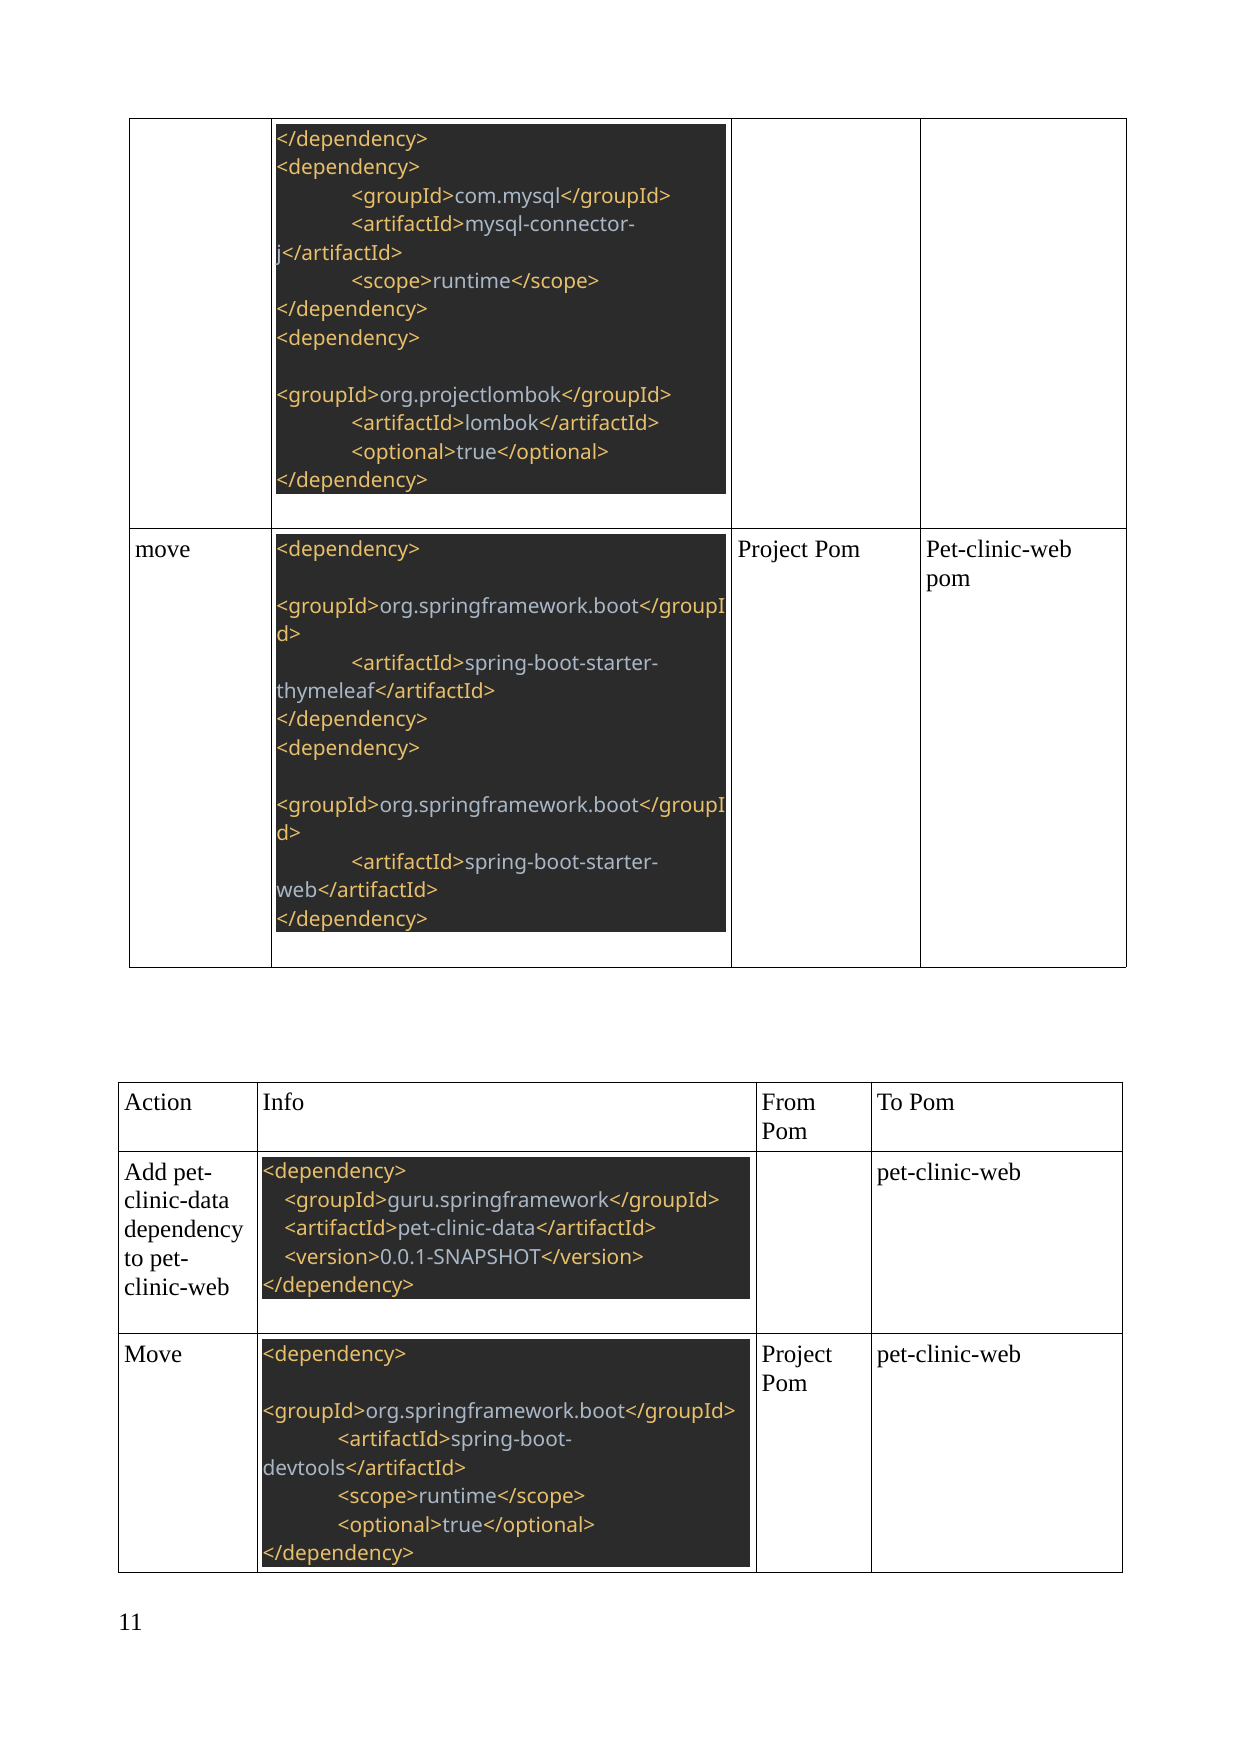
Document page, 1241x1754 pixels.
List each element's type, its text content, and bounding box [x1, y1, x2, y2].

table_header From Pom [757, 1083, 871, 1151]
table_cell pet-clinic-web [872, 1334, 1122, 1572]
table_cell <dependency> <groupId>org.springframework.boot</groupId> <artifactId>spring-boot-starter-thymeleaf</artifactId> </dependency> <dependency> <groupId>org.springframework.boot</groupId> <artifactId>spring-boot-starter-web</artifactId> </dependency> [272, 529, 731, 967]
table_cell [732, 119, 920, 528]
table_cell [130, 119, 271, 528]
table_cell </dependency> <dependency> <groupId>com.mysql</groupId> <artifactId>mysql-connector-j</artifactId> <scope>runtime</scope> </dependency> <dependency> <groupId>org.projectlombok</groupId> <artifactId>lombok</artifactId> <optional>true</optional> </dependency> [272, 119, 731, 528]
table_cell pet-clinic-web [872, 1152, 1122, 1333]
table_header To Pom [872, 1083, 1122, 1151]
table_cell <dependency> <groupId>org.springframework.boot</groupId> <artifactId>spring-boot-devtools</artifactId> <scope>runtime</scope> <optional>true</optional> </dependency> [258, 1334, 756, 1572]
table_header Info [258, 1083, 756, 1151]
table_cell Project Pom [732, 529, 920, 967]
table_cell Project Pom [757, 1334, 871, 1572]
table_cell move [130, 529, 271, 967]
table_cell Pet-clinic-web pom [921, 529, 1126, 967]
table_cell Add pet-clinic-data dependency to pet-clinic-web [119, 1152, 257, 1333]
table_cell [757, 1152, 871, 1333]
table_cell <dependency> <groupId>guru.springframework</groupId> <artifactId>pet-clinic-data</artifactId> <version>0.0.1-SNAPSHOT</version> </dependency> [258, 1152, 756, 1333]
table_cell Move [119, 1334, 257, 1572]
table_cell [921, 119, 1126, 528]
table_header Action [119, 1083, 257, 1151]
